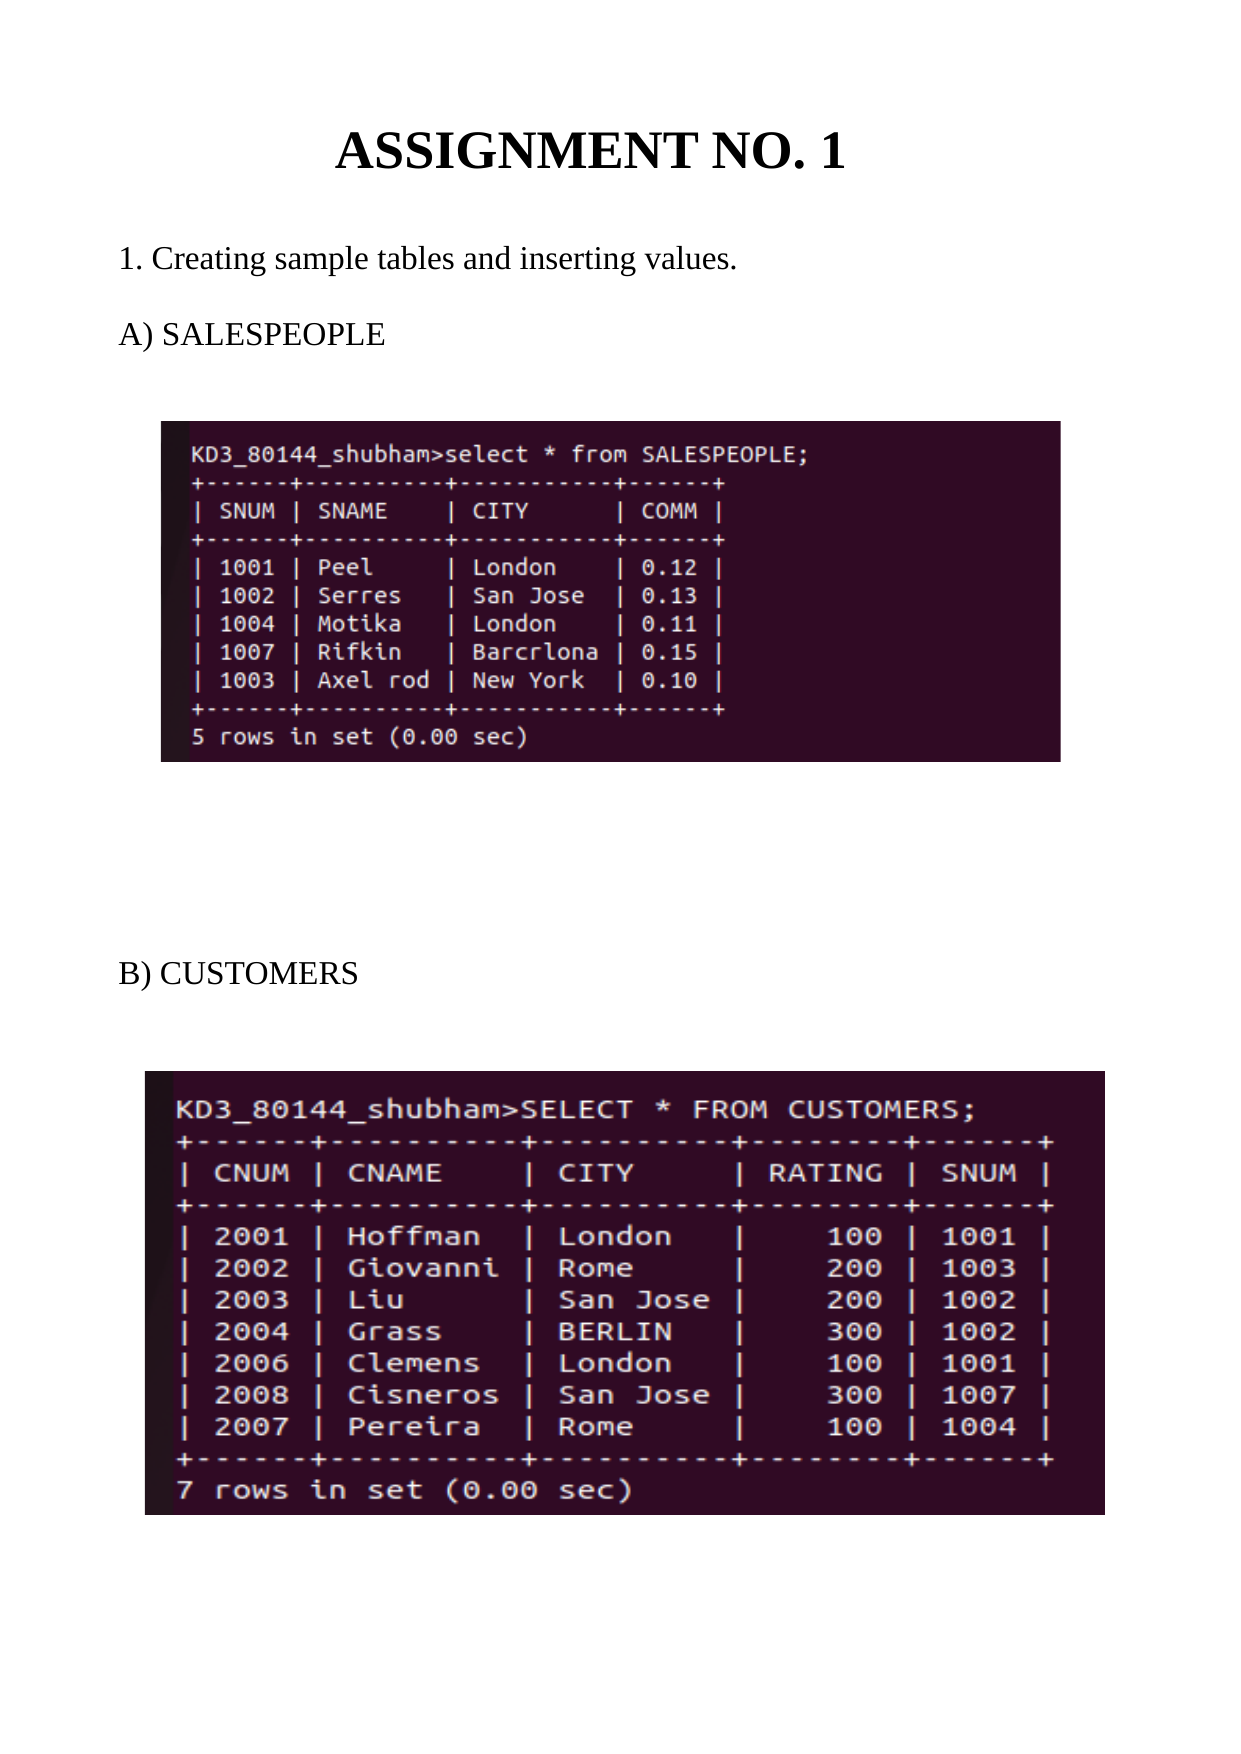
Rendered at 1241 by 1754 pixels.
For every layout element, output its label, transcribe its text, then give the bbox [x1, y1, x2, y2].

text B) CUSTOMERS [118, 953, 1122, 992]
text A) SALESPEOPLE [118, 314, 1122, 353]
text 1. Creating sample tables and inserting values. [118, 238, 1122, 276]
text ASSIGNMENT NO. 1 [118, 118, 1122, 180]
picture [144, 1071, 1105, 1515]
picture [160, 421, 1061, 762]
